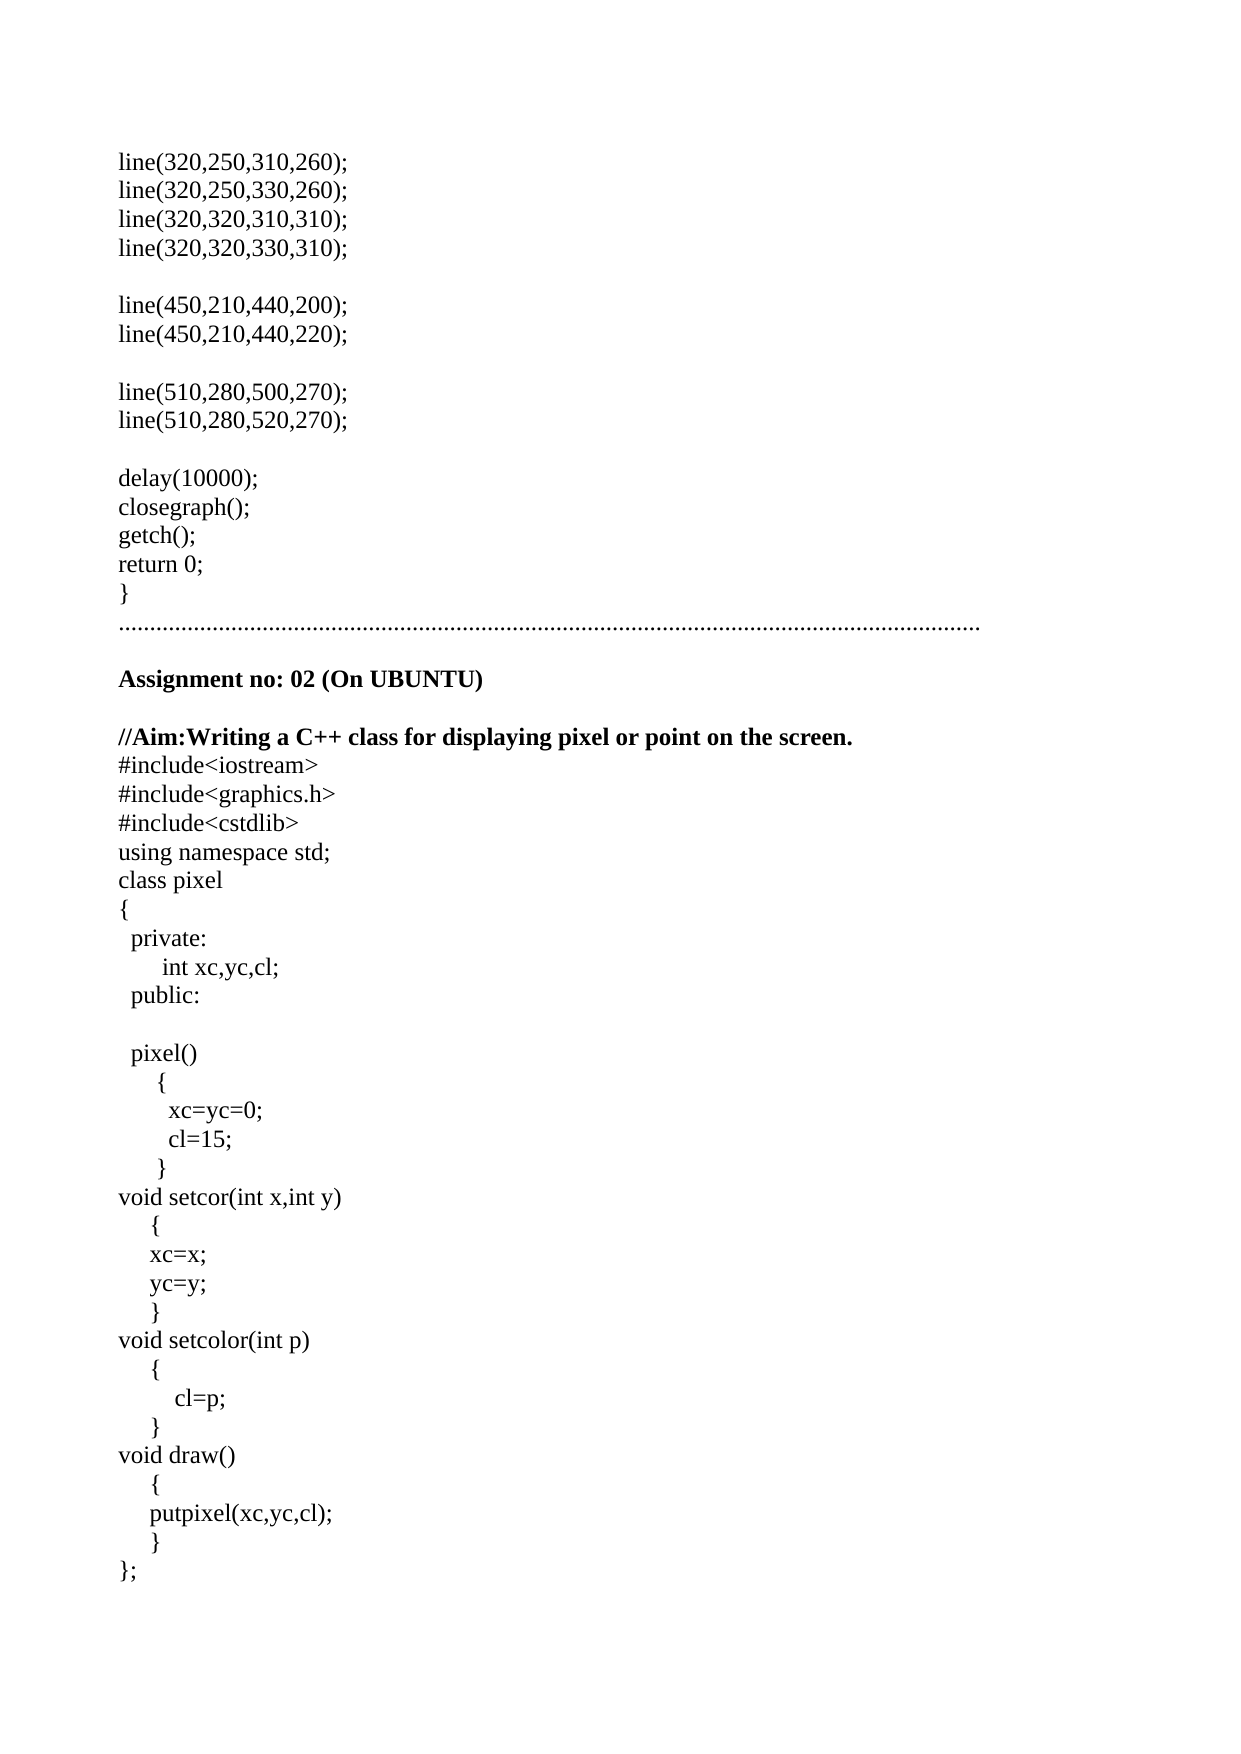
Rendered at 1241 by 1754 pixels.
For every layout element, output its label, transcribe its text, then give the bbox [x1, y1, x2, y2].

text class pixel [118, 866, 1122, 894]
text cl=15; [118, 1124, 1122, 1153]
text yc=y; [118, 1268, 1122, 1297]
text //Aim:Writing a C++ class for displaying pixel or point on the screen. [118, 722, 1122, 751]
text line(320,250,330,260); [118, 176, 1122, 204]
text private: [118, 923, 1122, 952]
text line(450,210,440,220); [118, 319, 1122, 348]
text xc=yc=0; [118, 1096, 1122, 1124]
text pixel() [118, 1038, 1122, 1067]
text xc=x; [118, 1239, 1122, 1268]
text void setcor(int x,int y) [118, 1182, 1122, 1211]
text { [118, 1211, 1122, 1239]
text { [118, 894, 1122, 923]
text return 0; [118, 549, 1122, 578]
text getch(); [118, 521, 1122, 549]
text #include<iostream> [118, 751, 1122, 779]
text line(510,280,500,270); [118, 377, 1122, 406]
text using namespace std; [118, 837, 1122, 866]
text putpixel(xc,yc,cl); [118, 1498, 1122, 1527]
text } [118, 578, 1122, 607]
text int xc,yc,cl; [118, 952, 1122, 981]
text } [118, 1412, 1122, 1441]
text line(510,280,520,270); [118, 406, 1122, 434]
text #include<cstdlib> [118, 808, 1122, 837]
text line(320,250,310,260); [118, 147, 1122, 176]
text { [118, 1469, 1122, 1498]
text .......................................................................................................................................... [118, 607, 1122, 636]
text line(450,210,440,200); [118, 291, 1122, 319]
text { [118, 1067, 1122, 1096]
text { [118, 1354, 1122, 1383]
text } [118, 1153, 1122, 1182]
text closegraph(); [118, 492, 1122, 521]
text line(320,320,330,310); [118, 233, 1122, 262]
text cl=p; [118, 1383, 1122, 1412]
text void draw() [118, 1441, 1122, 1469]
text public: [118, 981, 1122, 1009]
text Assignment no: 02 (On UBUNTU) [118, 664, 1122, 693]
text } [118, 1527, 1122, 1556]
text void setcolor(int p) [118, 1326, 1122, 1354]
text } [118, 1297, 1122, 1326]
text }; [118, 1556, 1122, 1584]
text #include<graphics.h> [118, 779, 1122, 808]
text delay(10000); [118, 463, 1122, 492]
text line(320,320,310,310); [118, 204, 1122, 233]
